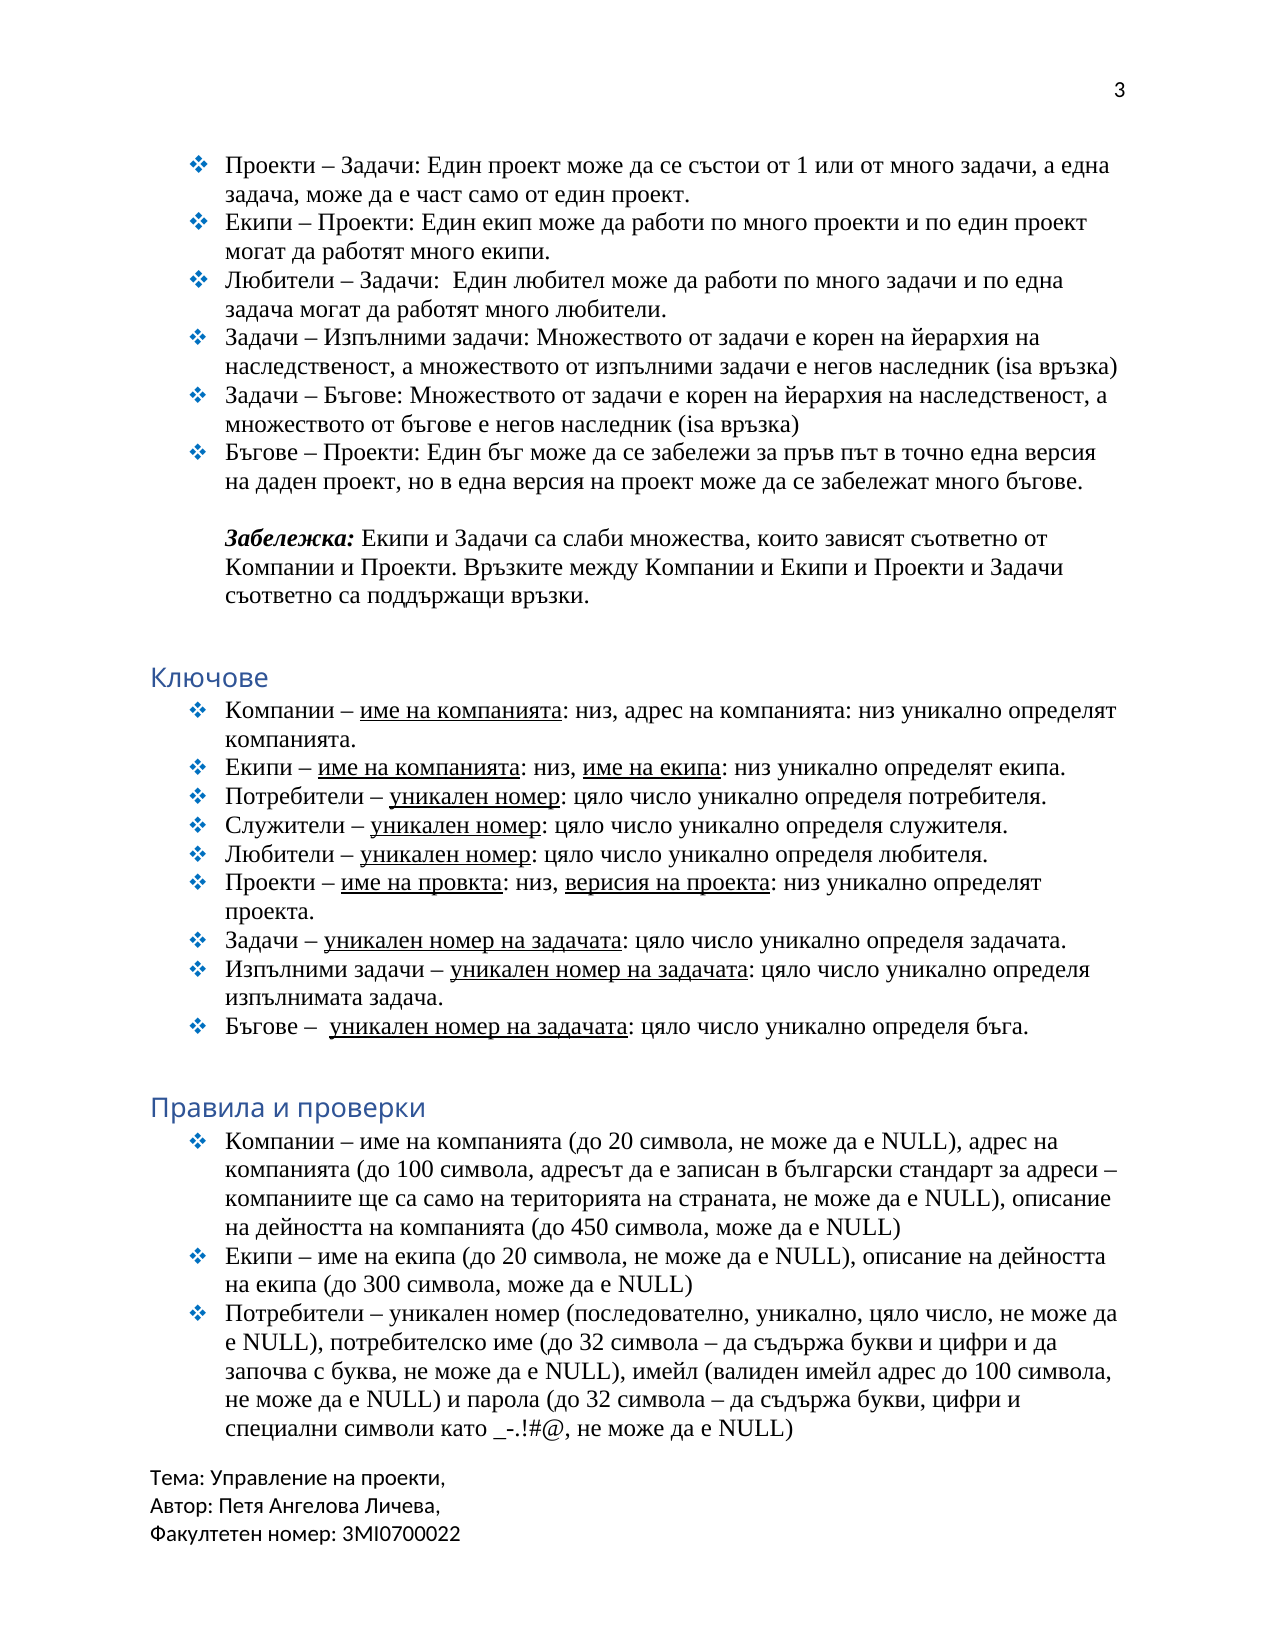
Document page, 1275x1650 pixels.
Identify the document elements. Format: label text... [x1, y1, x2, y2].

list Потребители – уникален номер: цяло число уникално определя потребителя. [187, 781, 1125, 810]
list Потребители – уникален номер (последователно, уникално, цяло число, не може да е NULL), потребителско име (до 32 символа – да съдържа букви и цифри и да започва с буква, не може да е NULL), имейл (валиден имейл адрес до 100 символа, не може да е NULL) и парола (до 32 символа – да съдържа букви, цифри и специални символи като _-.!#@, не може да е NULL) [187, 1298, 1125, 1442]
list Любители – Задачи: Един любител може да работи по много задачи и по една задача могат да работят много любители. [187, 265, 1125, 322]
list Задачи – уникален номер на задачата: цяло число уникално определя задачата. [187, 925, 1125, 954]
list Проекти – Задачи: Един проект може да се състои от 1 или от много задачи, а една задача, може да е част само от един проект. [187, 150, 1125, 207]
list Екипи – Проекти: Един екип може да работи по много проекти и по един проект могат да работят много екипи. [187, 207, 1125, 265]
list Задачи – Бъгове: Множеството от задачи е корен на йерархия на наследственост, а множеството от бъгове е негов наследник (isa връзка) [187, 380, 1125, 437]
list Изпълними задачи – уникален номер на задачата: цяло число уникално определя изпълнимата задача. [187, 954, 1125, 1011]
subtitle Правила и проверки [150, 1089, 1125, 1126]
subtitle Ключове [150, 658, 1125, 695]
list Бъгове – уникален номер на задачата: цяло число уникално определя бъга. [187, 1011, 1125, 1040]
list Екипи – име на компанията: низ, име на екипа: низ уникално определят екипа. [187, 752, 1125, 781]
list Компании – име на компанията (до 20 символа, не може да е NULL), адрес на компанията (до 100 символа, адресът да е записан в български стандарт за адреси – компаниите ще са само на територията на страната, не може да е NULL), описание на дейността на компанията (до 450 символа, може да е NULL) [187, 1126, 1125, 1241]
list Любители – уникален номер: цяло число уникално определя любителя. [187, 839, 1125, 867]
list Компании – име на компанията: низ, адрес на компанията: низ уникално определят компанията. [187, 695, 1125, 752]
list Задачи – Изпълними задачи: Множеството от задачи е корен на йерархия на наследственост, а множеството от изпълними задачи е негов наследник (isa връзка) [187, 322, 1125, 380]
list Забележка: Екипи и Задачи са слаби множества, които зависят съответно от Компании и Проекти. Връзките между Компании и Екипи и Проекти и Задачи съответно са поддържащи връзки. [225, 523, 1125, 609]
list Екипи – име на екипа (до 20 символа, не може да е NULL), описание на дейността на екипа (до 300 символа, може да е NULL) [187, 1241, 1125, 1298]
list Служители – уникален номер: цяло число уникално определя служителя. [187, 810, 1125, 839]
list Проекти – име на провкта: низ, верисия на проекта: низ уникално определят проекта. [187, 867, 1125, 925]
list Бъгове – Проекти: Един бъг може да се забележи за пръв път в точно една версия на даден проект, но в една версия на проект може да се забележат много бъгове. [187, 437, 1125, 495]
